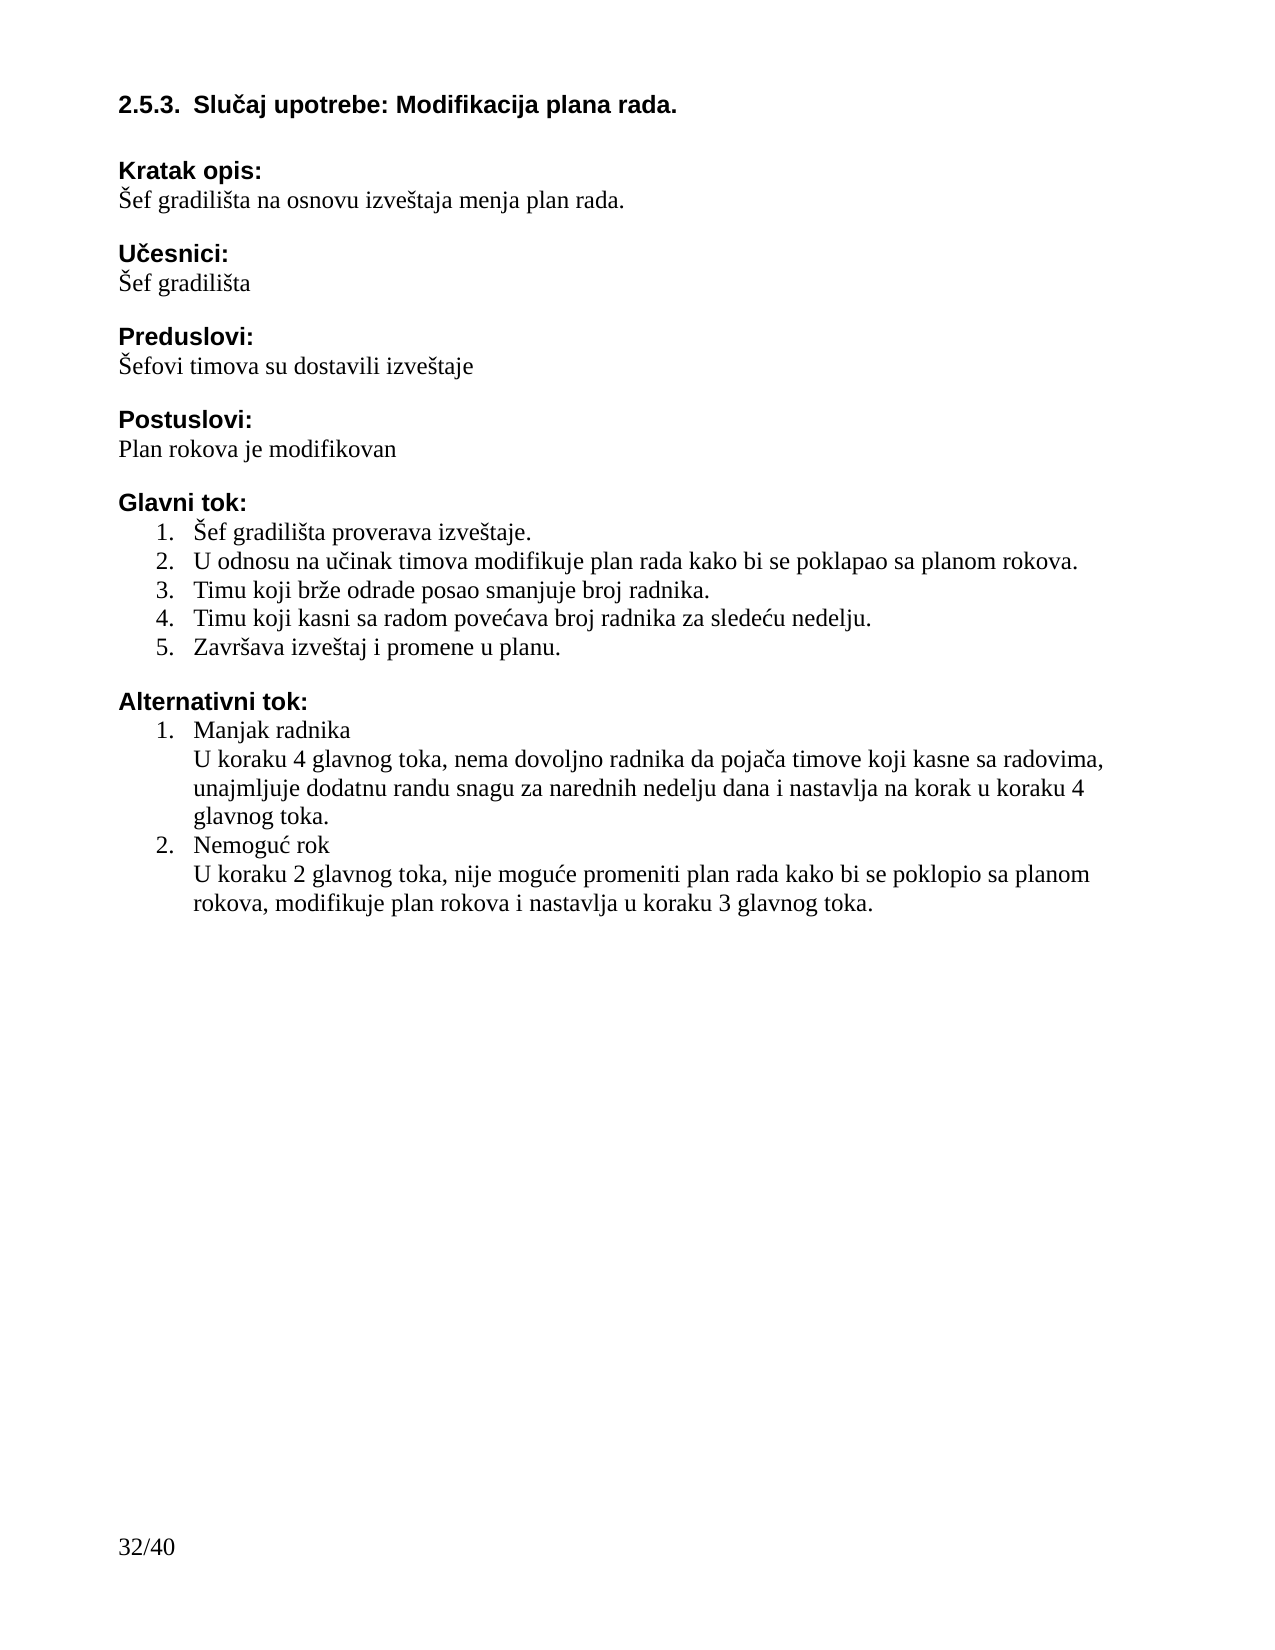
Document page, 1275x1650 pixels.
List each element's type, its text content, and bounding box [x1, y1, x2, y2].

subtitle Postuslovi: [118, 405, 1157, 434]
list Šef gradilišta proverava izveštaje. [156, 517, 1157, 546]
list Timu koji brže odrade posao smanjuje broj radnika. [156, 575, 1157, 603]
text Šef gradilišta na osnovu izveštaja menja plan rada. [118, 185, 1157, 214]
subtitle Preduslovi: [118, 322, 1157, 351]
list U odnosu na učinak timova modifikuje plan rada kako bi se poklapao sa planom rokova. [156, 546, 1157, 575]
subtitle Glavni tok: [118, 488, 1157, 517]
list Manjak radnika U koraku 4 glavnog toka, nema dovoljno radnika da pojača timove koji kasne sa radovima, unajmljuje dodatnu randu snagu za narednih nedelju dana i nastavlja na korak u koraku 4 glavnog toka. [156, 715, 1157, 830]
subtitle Slučaj upotrebe: Modifikacija plana rada. [118, 89, 1157, 118]
list Nemoguć rok U koraku 2 glavnog toka, nije moguće promeniti plan rada kako bi se poklopio sa planom rokova, modifikuje plan rokova i nastavlja u koraku 3 glavnog toka. [156, 830, 1157, 916]
text Plan rokova je modifikovan [118, 434, 1157, 463]
list Timu koji kasni sa radom povećava broj radnika za sledeću nedelju. [156, 603, 1157, 632]
subtitle Alternativni tok: [118, 686, 1157, 715]
subtitle Kratak opis: [118, 156, 1157, 185]
text Šef gradilišta [118, 268, 1157, 297]
list Završava izveštaj i promene u planu. [156, 632, 1157, 661]
subtitle Učesnici: [118, 239, 1157, 268]
text Šefovi timova su dostavili izveštaje [118, 351, 1157, 380]
